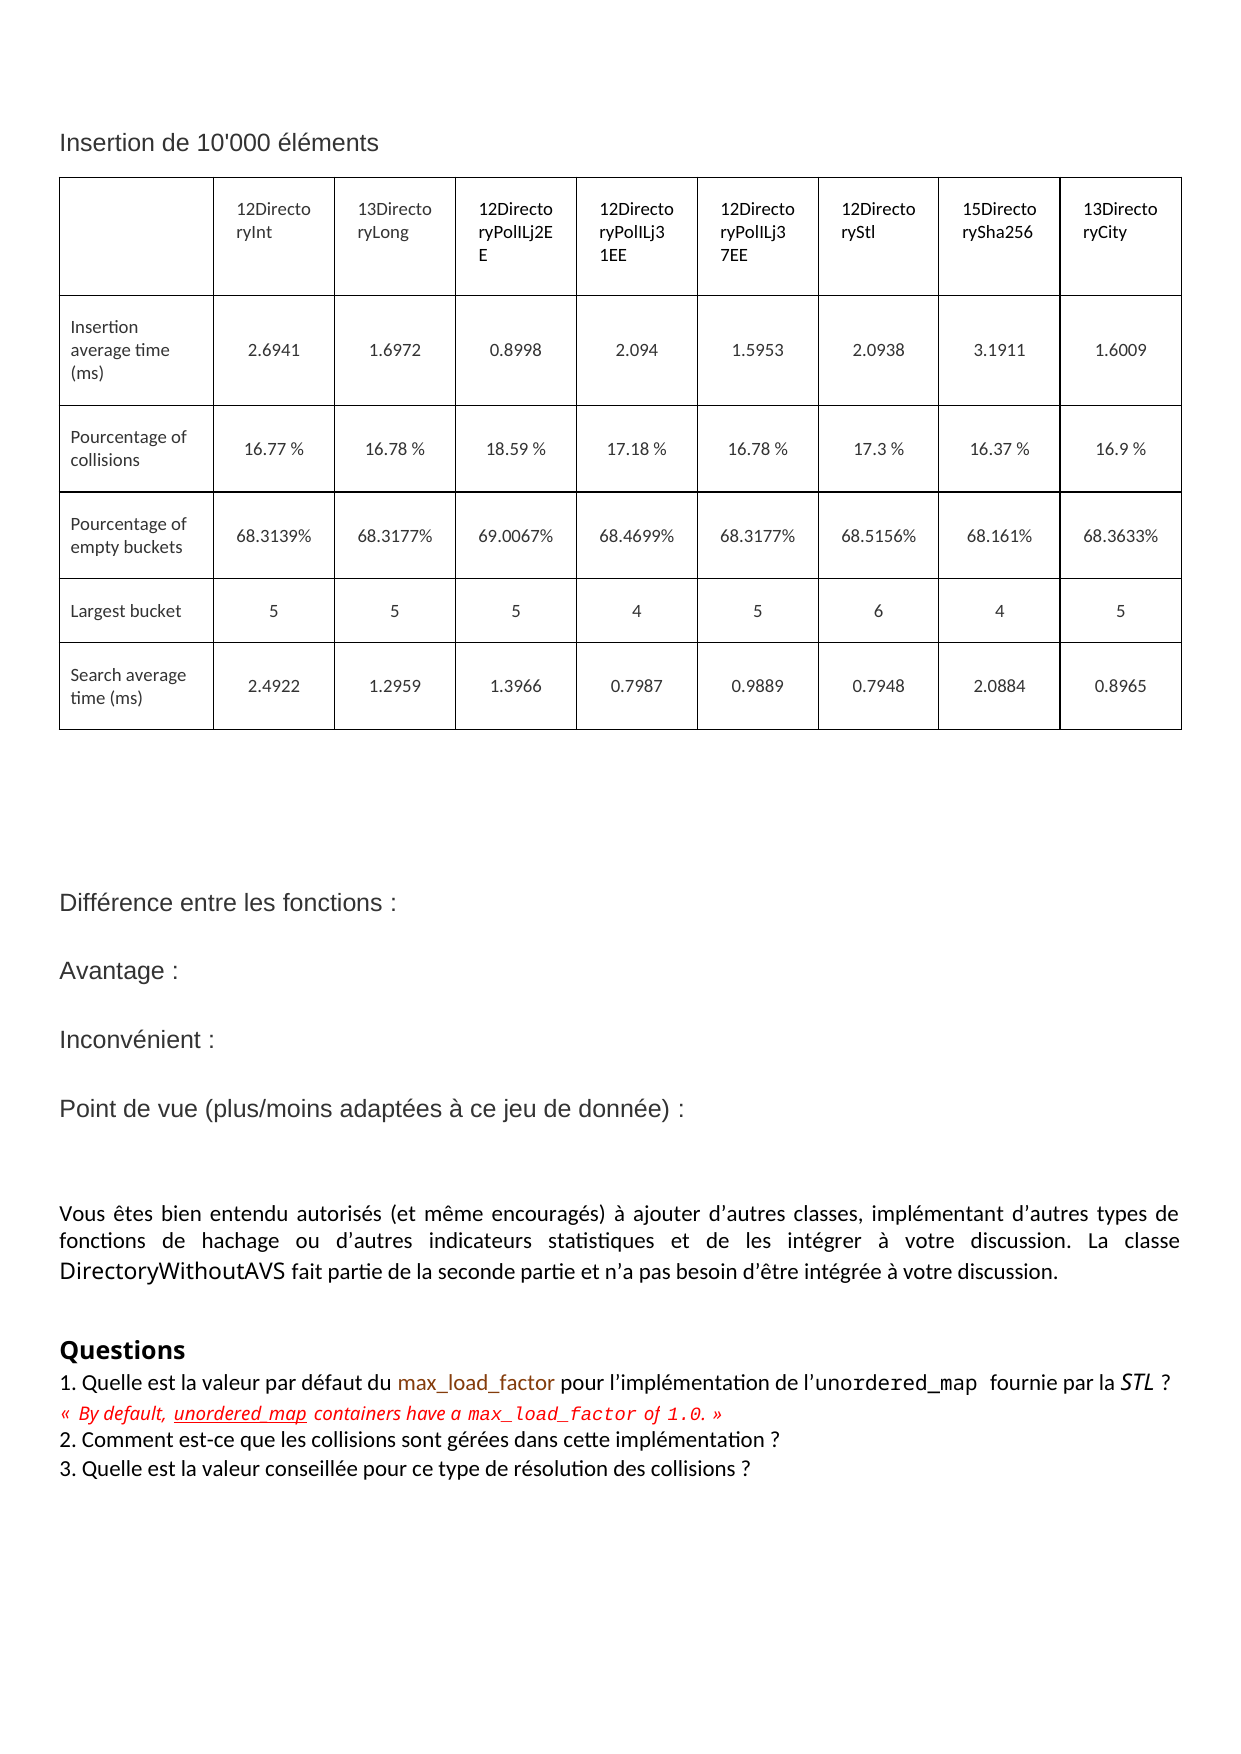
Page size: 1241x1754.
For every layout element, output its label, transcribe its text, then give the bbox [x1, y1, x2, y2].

table_cell 2.094 [577, 296, 697, 404]
table_cell Insertion average time (ms) [60, 296, 213, 404]
table_header 12DirectoryPolILj31EE [577, 178, 697, 295]
table_header 15DirectorySha256 [939, 178, 1059, 295]
table_cell 16.78 % [335, 406, 455, 491]
table_cell 68.161% [939, 493, 1059, 578]
table_cell 68.3177% [698, 493, 818, 578]
table_cell 6 [819, 579, 938, 642]
table_cell 16.78 % [698, 406, 818, 491]
table_cell 5 [698, 579, 818, 642]
table_cell 3.1911 [939, 296, 1059, 404]
table_cell 68.4699% [577, 493, 697, 578]
table_cell 2.4922 [214, 643, 334, 729]
table_header 13DirectoryCity [1061, 178, 1181, 295]
text 3. Quelle est la valeur conseillée pour ce type de résolution des collisions ? [59, 1454, 1181, 1482]
table_cell 18.59 % [456, 406, 576, 491]
table_cell 1.6972 [335, 296, 455, 404]
table_cell 68.3139% [214, 493, 334, 578]
table_cell 68.5156% [819, 493, 938, 578]
table_cell Pourcentage of empty buckets [60, 493, 213, 578]
table_cell 1.3966 [456, 643, 576, 729]
text Point de vue (plus/moins adaptées à ce jeu de donnée) : [59, 1094, 1181, 1123]
table_cell 1.6009 [1061, 296, 1181, 404]
table_cell Largest bucket [60, 579, 213, 642]
table_cell 5 [335, 579, 455, 642]
text Inconvénient : [59, 1025, 1181, 1054]
table_header 13DirectoryLong [335, 178, 455, 295]
table_header 12DirectoryStl [819, 178, 938, 295]
table_cell 0.8965 [1061, 643, 1181, 729]
text 1. Quelle est la valeur par défaut du max_load_factor pour l’implémentation de l’unordered_map fournie par la STL ? « By default, unordered_map containers have a max_load_factor of 1.0. » [59, 1366, 1181, 1426]
text Insertion de 10'000 éléments [59, 128, 1181, 157]
table_cell 1.2959 [335, 643, 455, 729]
table_cell 2.6941 [214, 296, 334, 404]
text 2. Comment est-ce que les collisions sont gérées dans cette implémentation ? [59, 1426, 1181, 1454]
table_header 12DirectoryPolILj37EE [698, 178, 818, 295]
text Différence entre les fonctions : [59, 888, 1181, 916]
table_cell Search average time (ms) [60, 643, 213, 729]
table_cell 5 [1061, 579, 1181, 642]
table_header 12DirectoryPolILj2EE [456, 178, 576, 295]
text Avantage : [59, 956, 1181, 985]
table_cell 0.9889 [698, 643, 818, 729]
table_cell 2.0938 [819, 296, 938, 404]
table_cell 1.5953 [698, 296, 818, 404]
table_cell Pourcentage of collisions [60, 406, 213, 491]
table_cell 5 [456, 579, 576, 642]
table_cell 68.3177% [335, 493, 455, 578]
text Questions [59, 1332, 1181, 1366]
table_cell 69.0067% [456, 493, 576, 578]
table_cell 17.18 % [577, 406, 697, 491]
table_cell 0.8998 [456, 296, 576, 404]
table_cell 16.77 % [214, 406, 334, 491]
table_cell 16.37 % [939, 406, 1059, 491]
text Vous êtes bien entendu autorisés (et même encouragés) à ajouter d’autres classes, implémentant d’autres types de fonctions de hachage ou d’autres indicateurs statistiques et de les intégrer à votre discussion. La classe DirectoryWithoutAVS fait partie de la seconde partie et n’a pas besoin d’être intégrée à votre discussion. [59, 1199, 1181, 1286]
table_cell 0.7987 [577, 643, 697, 729]
table_cell 4 [939, 579, 1059, 642]
table_cell 2.0884 [939, 643, 1059, 729]
table_header 12DirectoryInt [214, 178, 334, 295]
table_cell 17.3 % [819, 406, 938, 491]
table_cell 16.9 % [1061, 406, 1181, 491]
table_header [60, 178, 213, 295]
table_cell 0.7948 [819, 643, 938, 729]
table_cell 68.3633% [1061, 493, 1181, 578]
table_cell 4 [577, 579, 697, 642]
table_cell 5 [214, 579, 334, 642]
